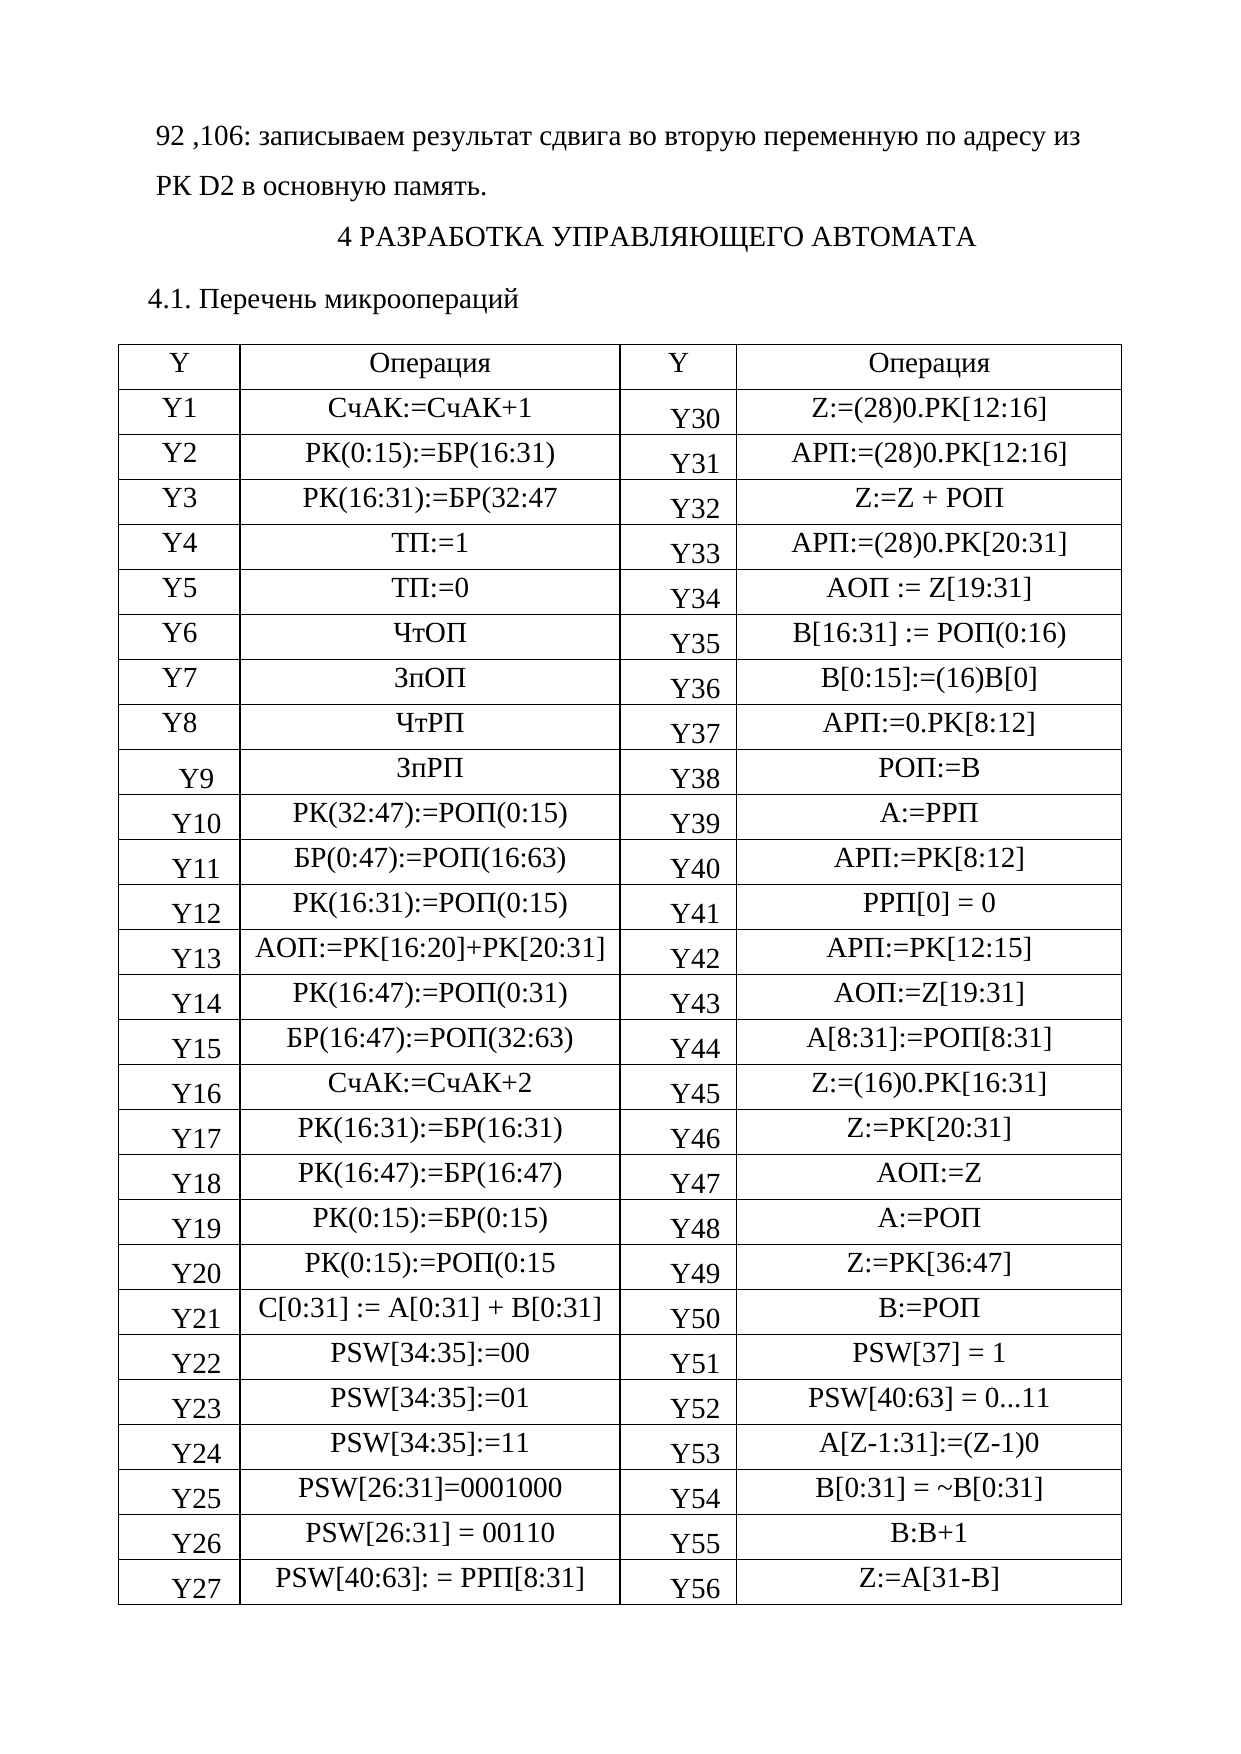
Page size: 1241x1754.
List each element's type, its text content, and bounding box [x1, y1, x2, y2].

table_cell B[0:31] = ~B[0:31] [737, 1470, 1121, 1514]
table_cell B:=РОП [737, 1290, 1121, 1334]
table_cell PSW[34:35]:=11 [241, 1425, 619, 1469]
table_cell ЧтРП [241, 705, 619, 749]
table_cell БР(0:47):=РОП(16:63) [241, 840, 619, 884]
table_cell PSW[34:35]:=00 PSW[34:35]:=01 [241, 1335, 619, 1379]
table_cell Y5 [119, 570, 239, 614]
table_cell Y53 [621, 1425, 736, 1469]
table_cell АОП:=Z[19:31] [737, 975, 1121, 1019]
table_cell A[Z-1:31]:=(Z-1)0 [737, 1425, 1121, 1469]
table_cell Y34 [621, 570, 736, 614]
table_cell B[0:15]:=(16)B[0] [737, 660, 1121, 704]
table_cell Y17 [119, 1110, 239, 1154]
table_cell Y26 [119, 1515, 239, 1559]
table_cell Z:=Z + РОП [737, 480, 1121, 524]
table_cell СчАК:=СчАК+2 [241, 1065, 619, 1109]
table_cell Y13 [119, 930, 239, 974]
table_cell РК(16:31):=БР(16:31) [241, 1110, 619, 1154]
table_cell АРП:=(28)0.PK[12:16] [737, 435, 1121, 479]
table_cell Y21 [119, 1290, 239, 1334]
table_cell Y10 [119, 795, 239, 839]
table_cell Y31 [621, 435, 736, 479]
table_cell A[8:31]:=РОП[8:31] [737, 1020, 1121, 1064]
table_cell Y46 [621, 1110, 736, 1154]
table_cell Z:=(16)0.PK[16:31] [737, 1065, 1121, 1109]
table_cell Y33 [621, 525, 736, 569]
table_cell Y42 [621, 930, 736, 974]
table_cell РК(0:15):=БР(16:31) [241, 435, 619, 479]
text 4.1. Перечень микроопераций [148, 282, 1122, 315]
table_cell Z:=PK[36:47] [737, 1245, 1121, 1289]
table_cell Y45 [621, 1065, 736, 1109]
table_cell ТП:=1 [241, 525, 619, 569]
table_header Y [621, 345, 736, 389]
table_cell Y51 [621, 1335, 736, 1379]
table_cell АРП:=PK[12:15] [737, 930, 1121, 974]
table_cell РРП[0] = 0 [737, 885, 1121, 929]
table_cell B:B+1 [737, 1515, 1121, 1559]
table_cell Y14 [119, 975, 239, 1019]
table_cell Z:=PK[20:31] [737, 1110, 1121, 1154]
table_cell Y23 [119, 1380, 239, 1424]
table_cell Y7 [119, 660, 239, 704]
table_cell РК(16:31):=БР(32:47 [241, 480, 619, 524]
table_cell Y48 [621, 1200, 736, 1244]
table_cell РК(16:31):=РОП(0:15) [241, 885, 619, 929]
table_cell Y52 [621, 1380, 736, 1424]
table_cell Y12 [119, 885, 239, 929]
table_cell Y39 [621, 795, 736, 839]
table_cell ЗпОП [241, 660, 619, 704]
table_cell PSW[40:63] = 0...11 [737, 1380, 1121, 1424]
table_cell РК(0:15):=БР(0:15) [241, 1200, 619, 1244]
table_cell Y32 [621, 480, 736, 524]
table_cell Y25 [119, 1470, 239, 1514]
table_cell АРП:=0.PK[8:12] [737, 705, 1121, 749]
table_cell Y19 [119, 1200, 239, 1244]
table_cell PSW[37] = 1 [737, 1335, 1121, 1379]
table_cell Y49 [621, 1245, 736, 1289]
table_cell Y44 [621, 1020, 736, 1064]
table_cell АОП := Z[19:31] [737, 570, 1121, 614]
table_cell Y47 [621, 1155, 736, 1199]
table_cell РК(32:47):=РОП(0:15) [241, 795, 619, 839]
table_cell C[0:31] := A[0:31] + B[0:31] [241, 1290, 619, 1334]
table_cell Y6 [119, 615, 239, 659]
table_cell PSW[34:35]:=01 [241, 1380, 619, 1424]
table_cell Y38 [621, 750, 736, 794]
table_cell PSW[26:31] = 00110 [241, 1515, 619, 1559]
table_header Операция [737, 345, 1121, 389]
table_cell РК(16:47):=БР(16:47) [241, 1155, 619, 1199]
table_cell ЧтОП [241, 615, 619, 659]
table_cell Y43 [621, 975, 736, 1019]
table_cell Y56 [621, 1560, 736, 1604]
table_cell Y54 [621, 1470, 736, 1514]
table_cell Y30 [621, 390, 736, 434]
table_cell Y8 [119, 705, 239, 749]
table_cell Z:=(28)0.PK[12:16] [737, 390, 1121, 434]
table_cell Y55 [621, 1515, 736, 1559]
table_cell АРП:=PK[8:12] [737, 840, 1121, 884]
table_cell Y18 [119, 1155, 239, 1199]
table_cell Y3 [119, 480, 239, 524]
table_header Операция [241, 345, 619, 389]
table_cell Y9 [119, 750, 239, 794]
table_cell Y22 [119, 1335, 239, 1379]
table_cell Y40 [621, 840, 736, 884]
table_cell АРП:=(28)0.PK[20:31] [737, 525, 1121, 569]
table_cell Y4 [119, 525, 239, 569]
table_cell Y15 [119, 1020, 239, 1064]
table_cell Y27 [119, 1560, 239, 1604]
table_header Y [119, 345, 239, 389]
table_cell ЗпРП [241, 750, 619, 794]
table_cell АОП:=PK[16:20]+PK[20:31] [241, 930, 619, 974]
text 4 РАЗРАБОТКА УПРАВЛЯЮЩЕГО АВТОМАТА [118, 219, 1122, 252]
table_cell ТП:=0 [241, 570, 619, 614]
table_cell БР(16:47):=РОП(32:63) [241, 1020, 619, 1064]
table_cell Y41 [621, 885, 736, 929]
table_cell АОП:=Z [737, 1155, 1121, 1199]
table_cell PSW[26:31]=0001000 [241, 1470, 619, 1514]
table_cell Y24 [119, 1425, 239, 1469]
table_cell А:=РОП [737, 1200, 1121, 1244]
table_cell Y20 [119, 1245, 239, 1289]
table_cell Y36 [621, 660, 736, 704]
table_cell Y16 [119, 1065, 239, 1109]
table_cell РОП:=B [737, 750, 1121, 794]
table_cell Y2 [119, 435, 239, 479]
table_cell Z:=A[31-B] [737, 1560, 1121, 1604]
table_cell Y37 [621, 705, 736, 749]
table_cell Y50 [621, 1290, 736, 1334]
table_cell Y1 [119, 390, 239, 434]
table_cell Y35 [621, 615, 736, 659]
table_cell РК(0:15):=РОП(0:15 [241, 1245, 619, 1289]
text 92 ,106: записываем результат сдвига во вторую переменную по адресу из РК D2 в основную память. [156, 118, 1123, 202]
table_cell PSW[40:63]: = РРП[8:31] [241, 1560, 619, 1604]
table_cell РК(16:47):=РОП(0:31) [241, 975, 619, 1019]
table_cell СчАК:=СчАК+1 [241, 390, 619, 434]
table_cell Y11 [119, 840, 239, 884]
table_cell B[16:31] := РОП(0:16) [737, 615, 1121, 659]
table_cell A:=РРП [737, 795, 1121, 839]
